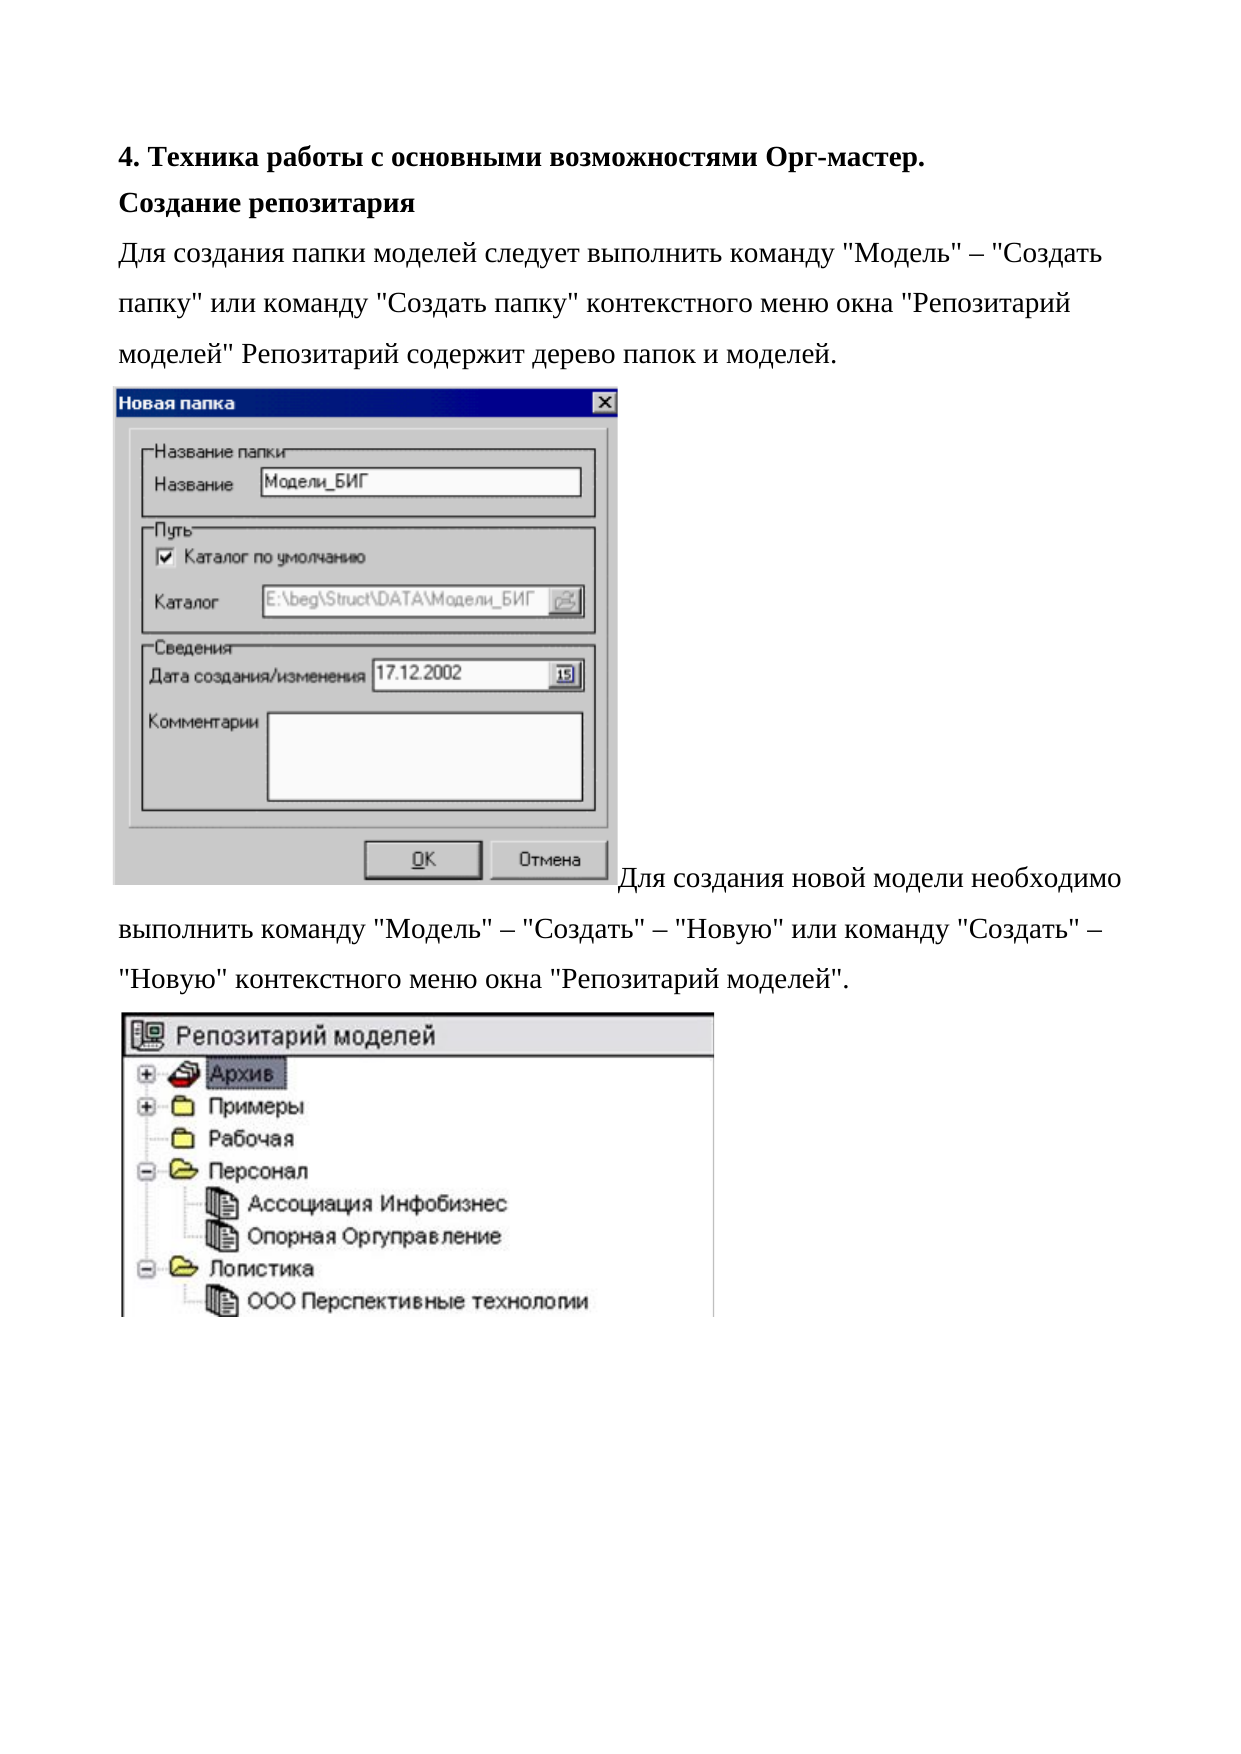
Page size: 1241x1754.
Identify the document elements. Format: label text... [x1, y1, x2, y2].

picture [112, 386, 618, 885]
text Создание репозитария [118, 185, 1122, 218]
picture [117, 1011, 715, 1317]
text Для создания новой модели необходимо выполнить команду "Модель" – "Создать" – "Новую" или команду "Создать" – "Новую" контекстного меню окна "Репозитарий моделей". [118, 861, 1122, 995]
subtitle 4. Техника работы с основными возможностями Орг-мастер. [118, 139, 1122, 172]
text Для создания папки моделей следует выполнить команду "Модель" – "Создать папку" или команду "Создать папку" контекстного меню окна "Репозитарий моделей" Репозитарий содержит дерево папок и моделей. [118, 235, 1122, 369]
